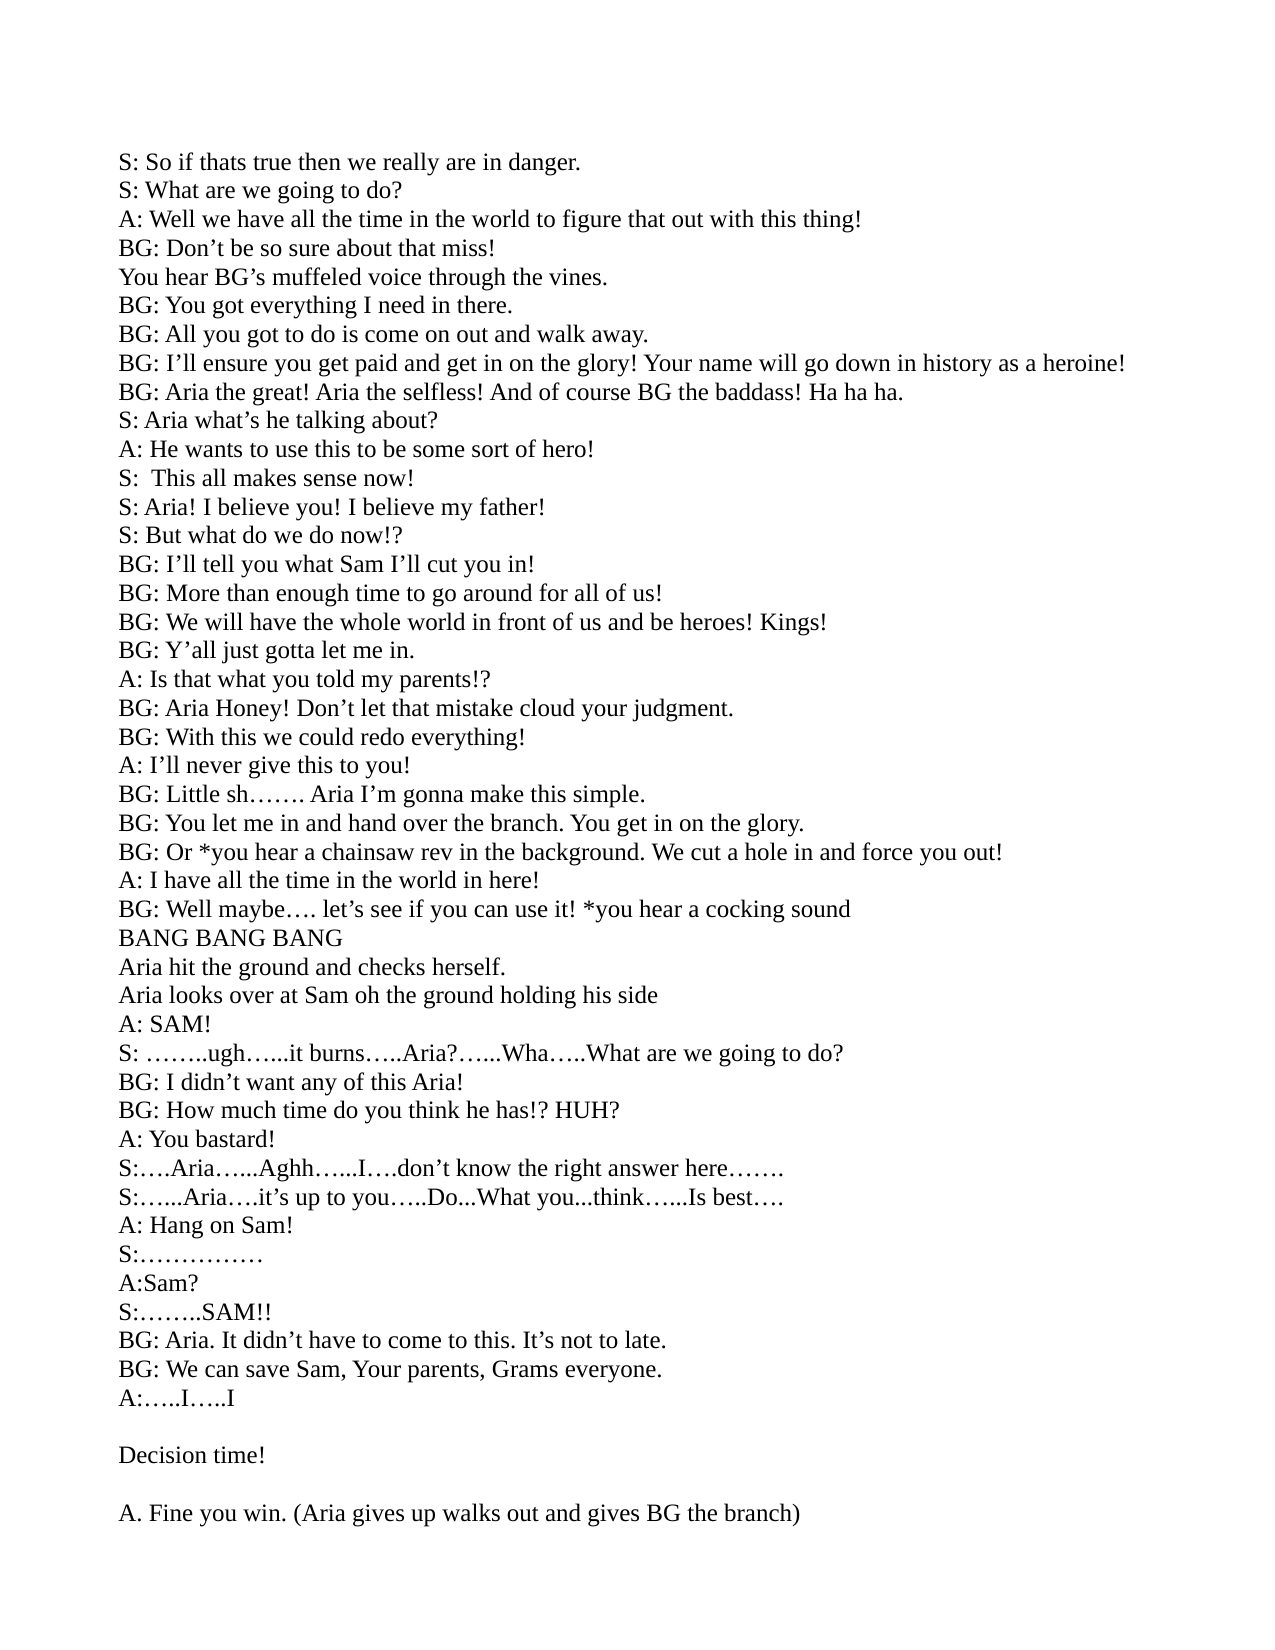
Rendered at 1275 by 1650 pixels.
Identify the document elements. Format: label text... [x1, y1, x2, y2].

text BG: Aria the great! Aria the selfless! And of course BG the baddass! Ha ha ha. [118, 377, 1157, 406]
text BANG BANG BANG [118, 923, 1157, 952]
text A: SAM! [118, 1009, 1157, 1038]
text BG: Y’all just gotta let me in. [118, 636, 1157, 664]
text A: He wants to use this to be some sort of hero! [118, 434, 1157, 463]
text A: Well we have all the time in the world to figure that out with this thing! [118, 204, 1157, 233]
text BG: We can save Sam, Your parents, Grams everyone. [118, 1354, 1157, 1383]
text BG: I’ll ensure you get paid and get in on the glory! Your name will go down in history as a heroine! [118, 348, 1157, 377]
text A. Fine you win. (Aria gives up walks out and gives BG the branch) [118, 1498, 1157, 1527]
text S:….Aria…...Aghh…...I….don’t know the right answer here……. [118, 1153, 1157, 1182]
text A:Sam? [118, 1268, 1157, 1297]
text S: But what do we do now!? [118, 521, 1157, 549]
text S: Aria what’s he talking about? [118, 406, 1157, 434]
text BG: You let me in and hand over the branch. You get in on the glory. [118, 808, 1157, 837]
text A:…..I…..I [118, 1383, 1157, 1412]
text BG: All you got to do is come on out and walk away. [118, 319, 1157, 348]
text S:…………… [118, 1239, 1157, 1268]
text Aria looks over at Sam oh the ground holding his side [118, 981, 1157, 1009]
text BG: Aria. It didn’t have to come to this. It’s not to late. [118, 1326, 1157, 1354]
text S: ……..ugh…...it burns…..Aria?…...Wha…..What are we going to do? [118, 1038, 1157, 1067]
text BG: How much time do you think he has!? HUH? [118, 1096, 1157, 1124]
text S: So if thats true then we really are in danger. [118, 147, 1157, 176]
text S:……..SAM!! [118, 1297, 1157, 1326]
text S: Aria! I believe you! I believe my father! [118, 492, 1157, 521]
text BG: More than enough time to go around for all of us! [118, 578, 1157, 607]
text BG: We will have the whole world in front of us and be heroes! Kings! [118, 607, 1157, 636]
text S: This all makes sense now! [118, 463, 1157, 492]
text A: You bastard! [118, 1124, 1157, 1153]
text Aria hit the ground and checks herself. [118, 952, 1157, 981]
text BG: With this we could redo everything! [118, 722, 1157, 751]
text BG: I’ll tell you what Sam I’ll cut you in! [118, 549, 1157, 578]
text BG: I didn’t want any of this Aria! [118, 1067, 1157, 1096]
text A: I’ll never give this to you! [118, 751, 1157, 779]
text A: Hang on Sam! [118, 1211, 1157, 1239]
text BG: Well maybe…. let’s see if you can use it! *you hear a cocking sound [118, 894, 1157, 923]
text BG: You got everything I need in there. [118, 291, 1157, 319]
text A: I have all the time in the world in here! [118, 866, 1157, 894]
text You hear BG’s muffeled voice through the vines. [118, 262, 1157, 291]
text S: What are we going to do? [118, 176, 1157, 204]
text A: Is that what you told my parents!? [118, 664, 1157, 693]
text S:…...Aria….it’s up to you…..Do...What you...think…...Is best…. [118, 1182, 1157, 1211]
text BG: Or *you hear a chainsaw rev in the background. We cut a hole in and force you out! [118, 837, 1157, 866]
text BG: Aria Honey! Don’t let that mistake cloud your judgment. [118, 693, 1157, 722]
text Decision time! [118, 1441, 1157, 1469]
text BG: Don’t be so sure about that miss! [118, 233, 1157, 262]
text BG: Little sh……. Aria I’m gonna make this simple. [118, 779, 1157, 808]
